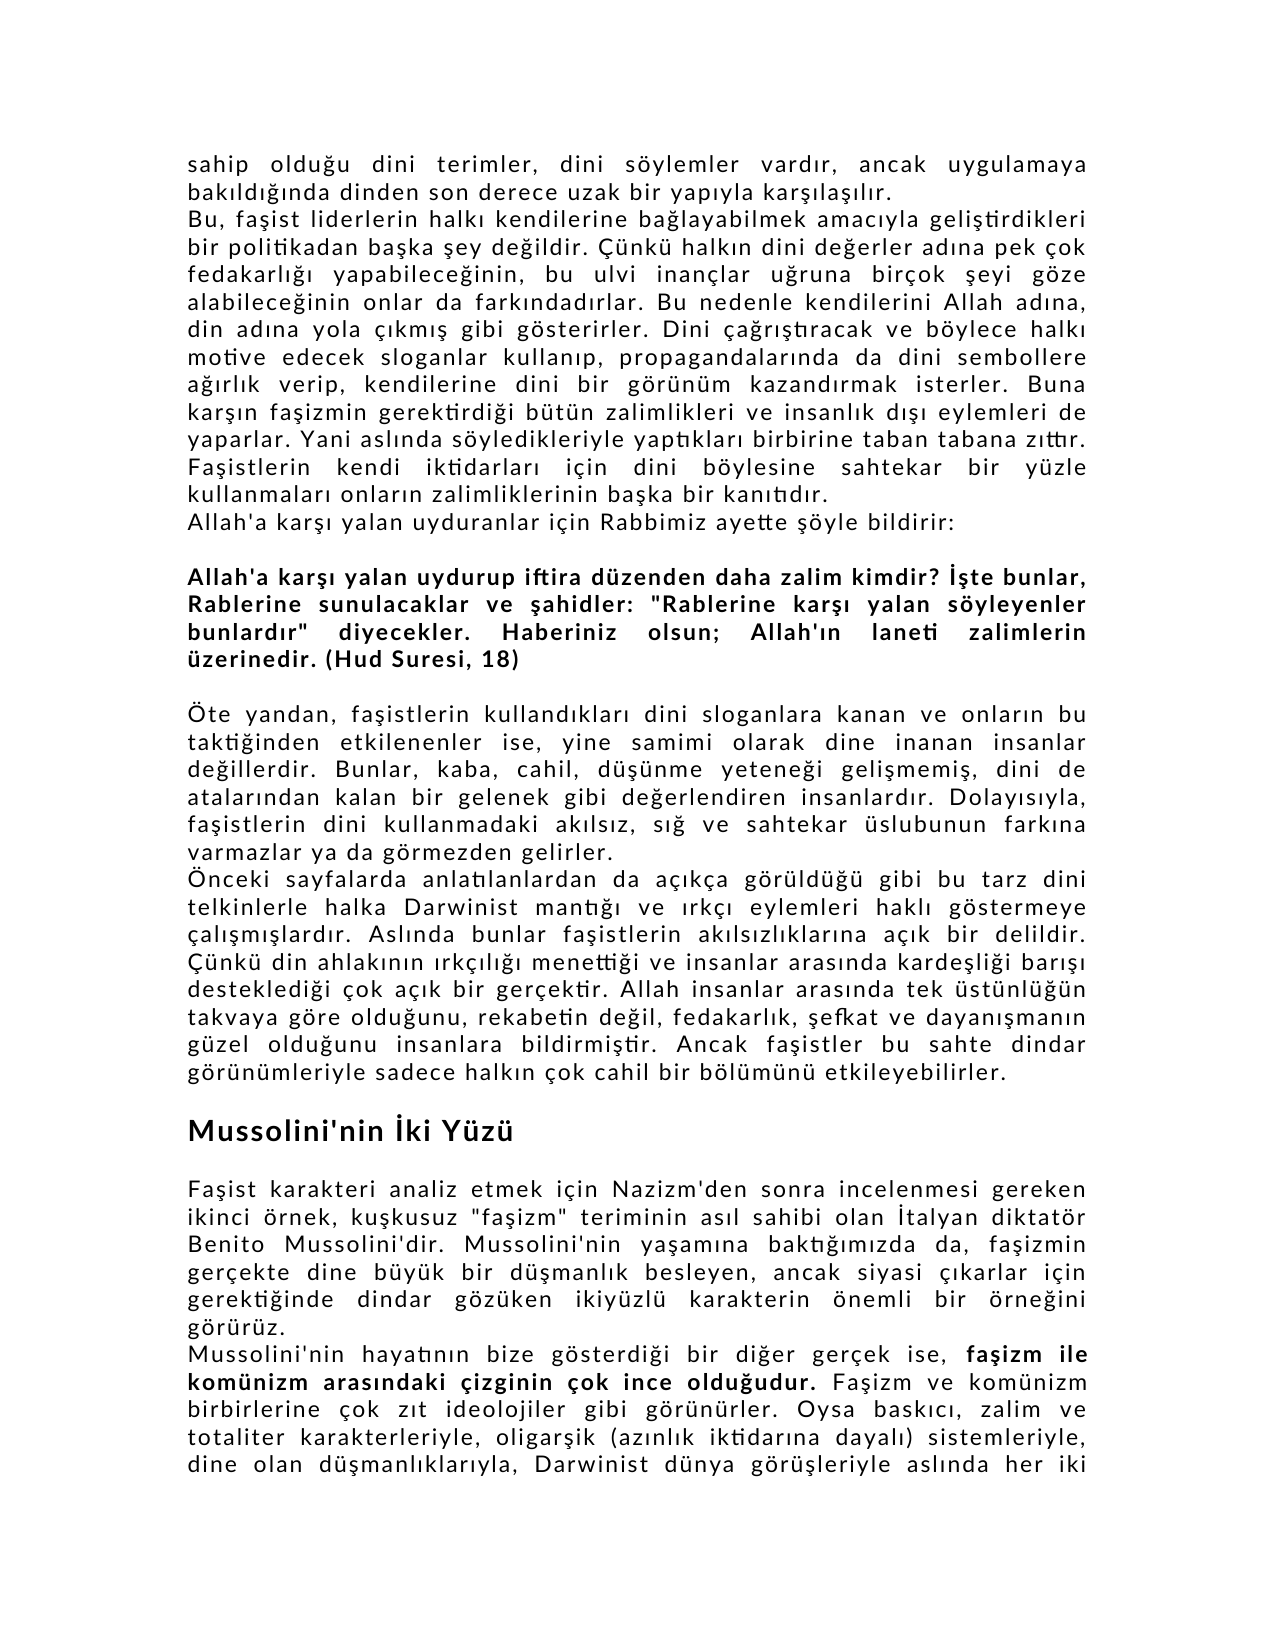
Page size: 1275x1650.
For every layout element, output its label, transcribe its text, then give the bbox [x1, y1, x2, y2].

text Faşist karakteri analiz etmek için Nazizm'den sonra incelenmesi gereken ikinci örnek, kuşkusuz "faşizm" teriminin asıl sahibi olan İtalyan diktatör Benito Mussolini'dir. Mussolini'nin yaşamına baktığımızda da, faşizmin gerçekte dine büyük bir düşmanlık besleyen, ancak siyasi çıkarlar için gerektiğinde dindar gözüken ikiyüzlü karakterin önemli bir örneğini görürüz. [187, 1175, 1087, 1340]
text Allah'a karşı yalan uydurup iftira düzenden daha zalim kimdir? İşte bunlar, Rablerine sunulacaklar ve şahidler: "Rablerine karşı yalan söyleyenler bunlardır" diyecekler. Haberiniz olsun; Allah'ın laneti zalimlerin üzerinedir. (Hud Suresi, 18) [187, 562, 1087, 672]
text Bu, faşist liderlerin halkı kendilerine bağlayabilmek amacıyla geliştirdikleri bir politikadan başka şey değildir. Çünkü halkın dini değerler adına pek çok fedakarlığı yapabileceğinin, bu ulvi inançlar uğruna birçok şeyi göze alabileceğinin onlar da farkındadırlar. Bu nedenle kendilerini Allah adına, din adına yola çıkmış gibi gösterirler. Dini çağrıştıracak ve böylece halkı motive edecek sloganlar kullanıp, propagandalarında da dini sembollere ağırlık verip, kendilerine dini bir görünüm kazandırmak isterler. Buna karşın faşizmin gerektirdiği bütün zalimlikleri ve insanlık dışı eylemleri de yaparlar. Yani aslında söyledikleriyle yaptıkları birbirine taban tabana zıttır. Faşistlerin kendi iktidarları için dini böylesine sahtekar bir yüzle kullanmaları onların zalimliklerinin başka bir kanıtıdır. [187, 205, 1087, 507]
text Önceki sayfalarda anlatılanlardan da açıkça görüldüğü gibi bu tarz dini telkinlerle halka Darwinist mantığı ve ırkçı eylemleri haklı göstermeye çalışmışlardır. Aslında bunlar faşistlerin akılsızlıklarına açık bir delildir. Çünkü din ahlakının ırkçılığı menettiği ve insanlar arasında kardeşliği barışı desteklediği çok açık bir gerçektir. Allah insanlar arasında tek üstünlüğün takvaya göre olduğunu, rekabetin değil, fedakarlık, şefkat ve dayanışmanın güzel olduğunu insanlara bildirmiştir. Ancak faşistler bu sahte dindar görünümleriyle sadece halkın çok cahil bir bölümünü etkileyebilirler. [187, 865, 1087, 1085]
text Öte yandan, faşistlerin kullandıkları dini sloganlara kanan ve onların bu taktiğinden etkilenenler ise, yine samimi olarak dine inanan insanlar değillerdir. Bunlar, kaba, cahil, düşünme yeteneği gelişmemiş, dini de atalarından kalan bir gelenek gibi değerlendiren insanlardır. Dolayısıyla, faşistlerin dini kullanmadaki akılsız, sığ ve sahtekar üslubunun farkına varmazlar ya da görmezden gelirler. [187, 700, 1087, 865]
text Mussolini'nin hayatının bize gösterdiği bir diğer gerçek ise, faşizm ile komünizm arasındaki çizginin çok ince olduğudur. Faşizm ve komünizm birbirlerine çok zıt ideolojiler gibi görünürler. Oysa baskıcı, zalim ve totaliter karakterleriyle, oligarşik (azınlık iktidarına dayalı) sistemleriyle, dine olan düşmanlıklarıyla, Darwinist dünya görüşleriyle aslında her iki [187, 1340, 1087, 1477]
text Mussolini'nin İki Yüzü [187, 1112, 1087, 1147]
text Allah'a karşı yalan uyduranlar için Rabbimiz ayette şöyle bildirir: [187, 507, 1087, 535]
text sahip olduğu dini terimler, dini söylemler vardır, ancak uygulamaya bakıldığında dinden son derece uzak bir yapıyla karşılaşılır. [187, 150, 1087, 205]
